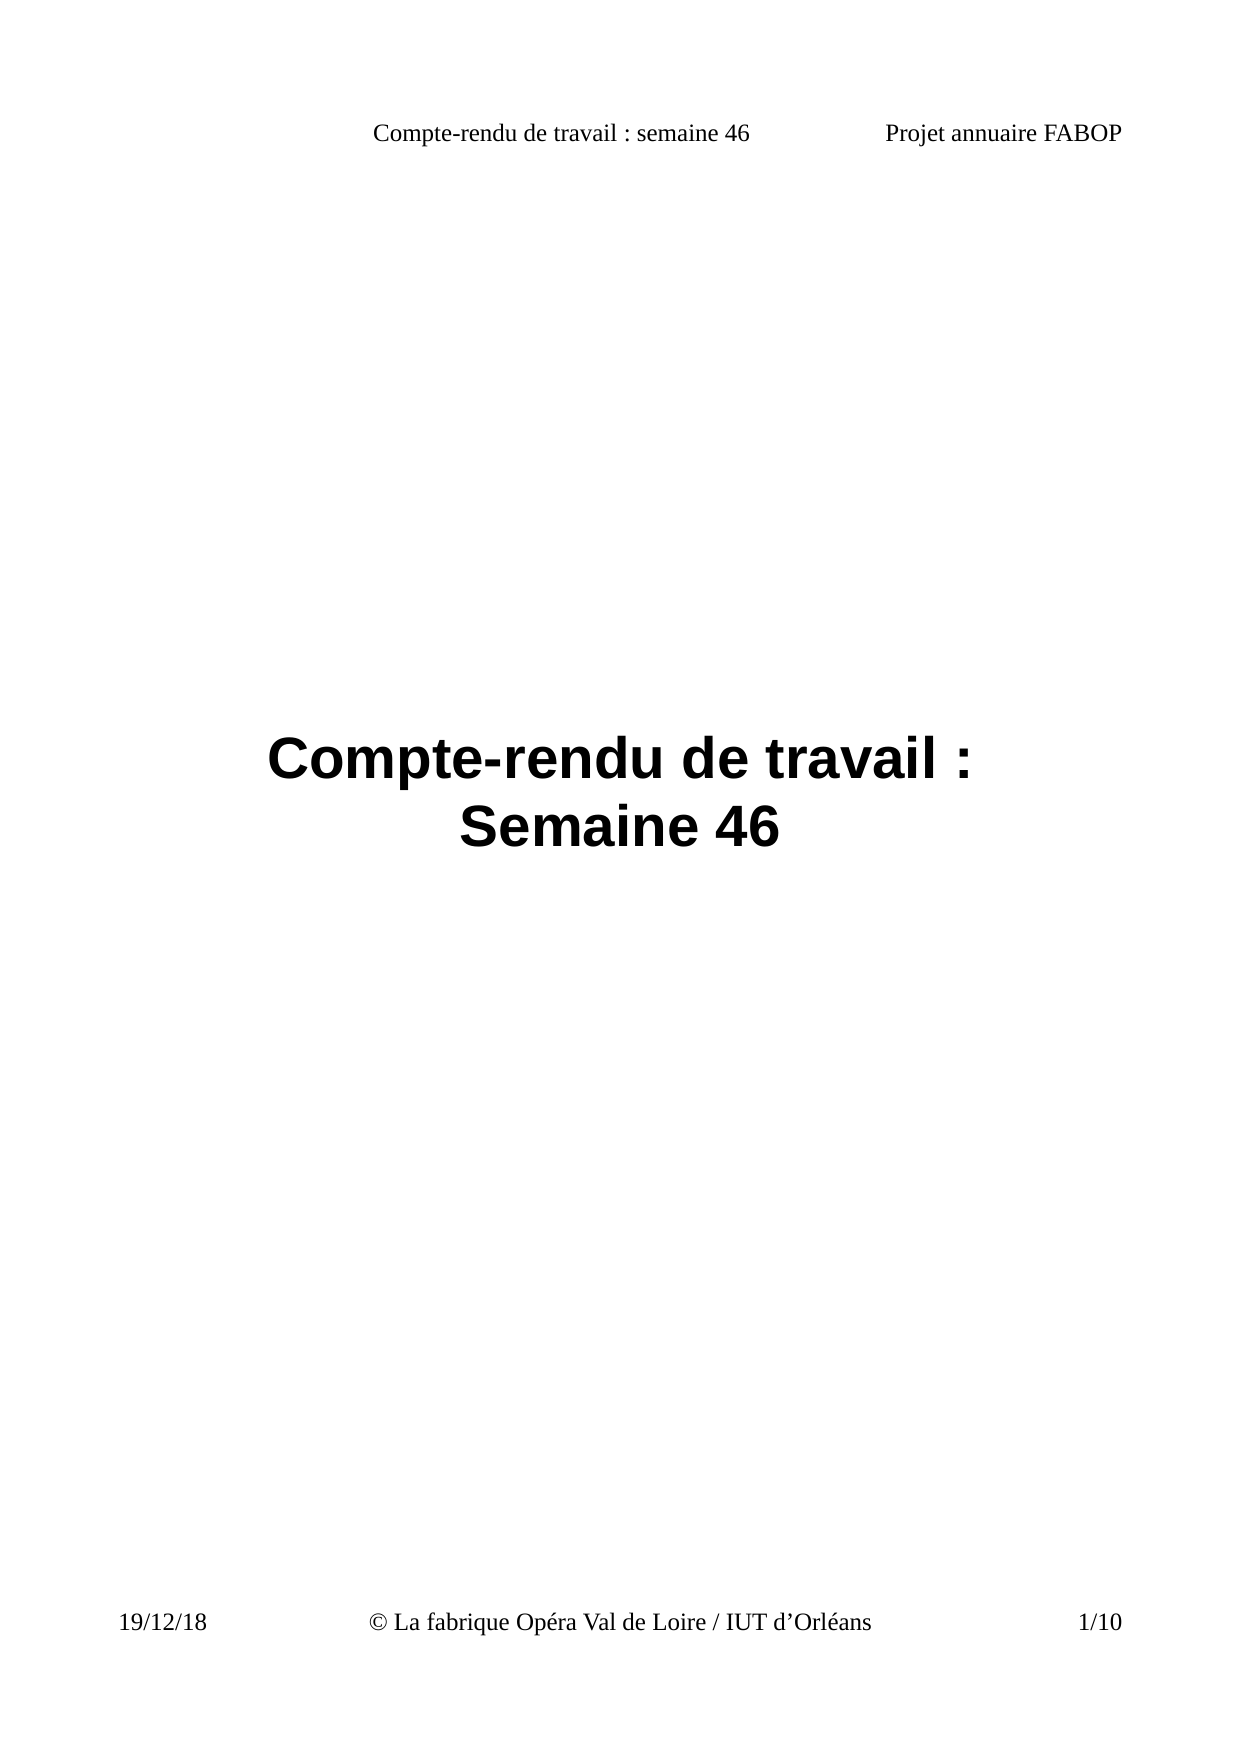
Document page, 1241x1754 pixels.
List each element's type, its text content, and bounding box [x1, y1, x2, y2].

title Compte-rendu de travail : Semaine 46 [118, 724, 1122, 858]
